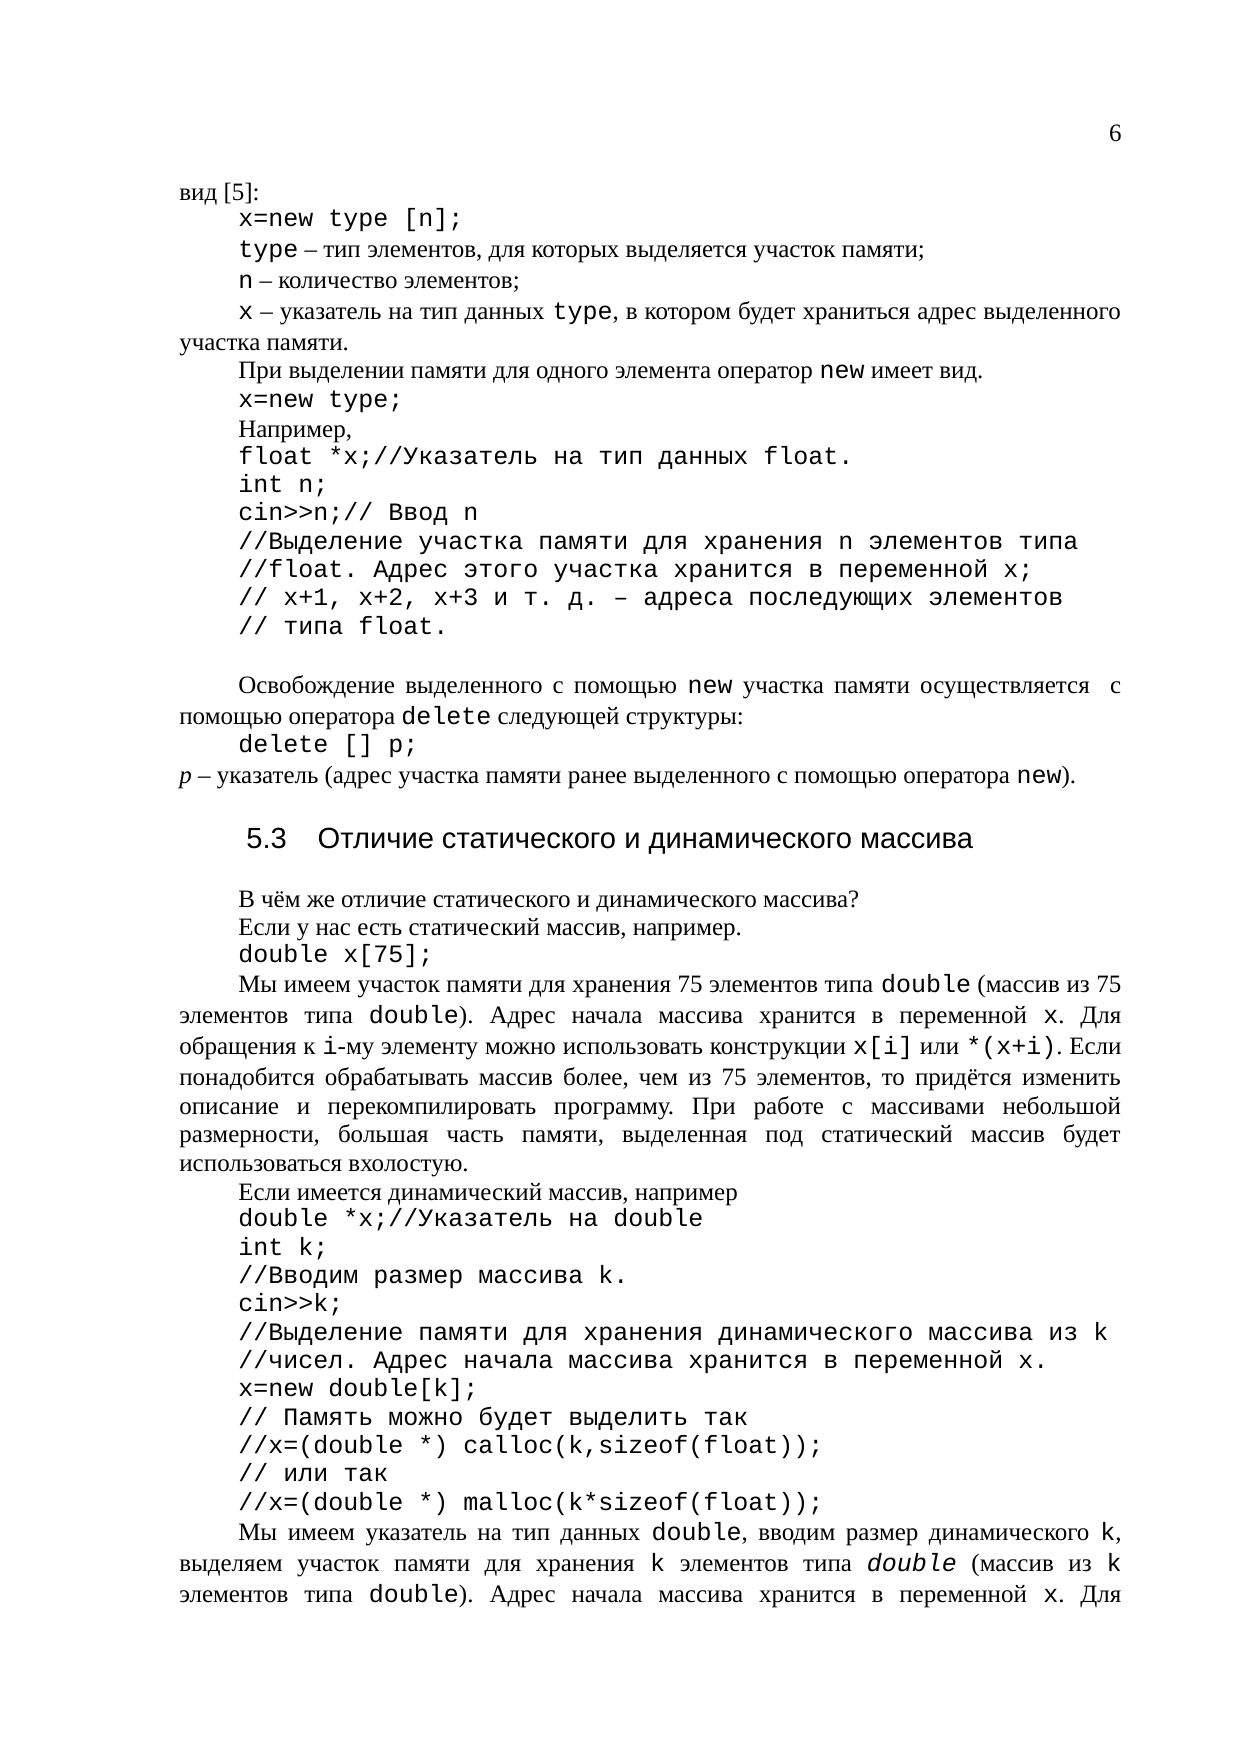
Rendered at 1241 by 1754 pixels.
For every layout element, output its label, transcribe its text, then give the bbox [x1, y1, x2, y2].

text Мы имеем участок памяти для хранения 75 элементов типа double (массив из 75 элементов типа double). Адрес начала массива хранится в переменной x. Для обращения к i-му элементу можно использовать конструкции x[i] или *(x+i). Если понадобится обрабатывать массив более, чем из 75 элементов, то придётся изменить описание и перекомпилировать программу. При работе с массивами небольшой размерности, большая часть памяти, выделенная под статический массив будет использоваться вхолостую. [179, 969, 1121, 1177]
text delete [] p; [238, 732, 1121, 760]
text В чём же отличие статического и динамического массива? [179, 884, 1121, 912]
text //Выделение участка памяти для хранения n элементов типа [238, 528, 1121, 557]
text p – указатель (адрес участка памяти ранее выделенного с помощью оператора new). [179, 760, 1121, 791]
text //x=(double *) malloc(k*sizeof(float)); [238, 1489, 1121, 1517]
text вид [5]: [179, 177, 1121, 206]
subtitle Отличие статического и динамического массива [179, 821, 1121, 854]
text double *x;//Указатель на double [238, 1206, 1121, 1234]
text double x[75]; [238, 941, 1121, 969]
text int n; [238, 472, 1121, 500]
text type – тип элементов, для которых выделяется участок памяти; [179, 234, 1121, 265]
text // x+1, x+2, x+3 и т. д. – адреса последующих элементов [238, 585, 1121, 613]
text Мы имеем указатель на тип данных double, вводим размер динамического k, выделяем участок памяти для хранения k элементов типа double (массив из k элементов типа double). Адрес начала массива хранится в переменной x. Для [179, 1517, 1121, 1610]
text // типа float. [238, 613, 1121, 642]
text x – указатель на тип данных type, в котором будет храниться адрес выделенного участка памяти. [179, 296, 1121, 355]
text Например, [179, 414, 1121, 443]
text n – количество элементов; [179, 265, 1121, 296]
text Если у нас есть статический массив, например. [179, 912, 1121, 941]
text // Память можно будет выделить так [238, 1404, 1121, 1432]
text //Вводим размер массива k. [238, 1262, 1121, 1291]
text //float. Адрес этого участка хранится в переменной x; [238, 557, 1121, 585]
text int k; [238, 1234, 1121, 1262]
text При выделении памяти для одного элемента оператор new имеет вид. [179, 355, 1121, 386]
text x=new type [n]; [238, 206, 1121, 234]
text Освобождение выделенного с помощью new участка памяти осуществляется с помощью оператора delete следующей структуры: [179, 670, 1121, 732]
text //Выделение памяти для хранения динамического массива из k [238, 1319, 1121, 1347]
text float *x;//Указатель на тип данных float. [238, 443, 1121, 472]
text cin>>k; [238, 1291, 1121, 1319]
text x=new double[k]; [238, 1376, 1121, 1404]
text Если имеется динамический массив, например [179, 1177, 1121, 1206]
text //x=(double *) calloc(k,sizeof(float)); [238, 1432, 1121, 1461]
text // или так [238, 1461, 1121, 1489]
text cin>>n;// Ввод n [238, 500, 1121, 528]
text //чисел. Адрес начала массива хранится в переменной x. [238, 1347, 1121, 1376]
text x=new type; [238, 386, 1121, 414]
